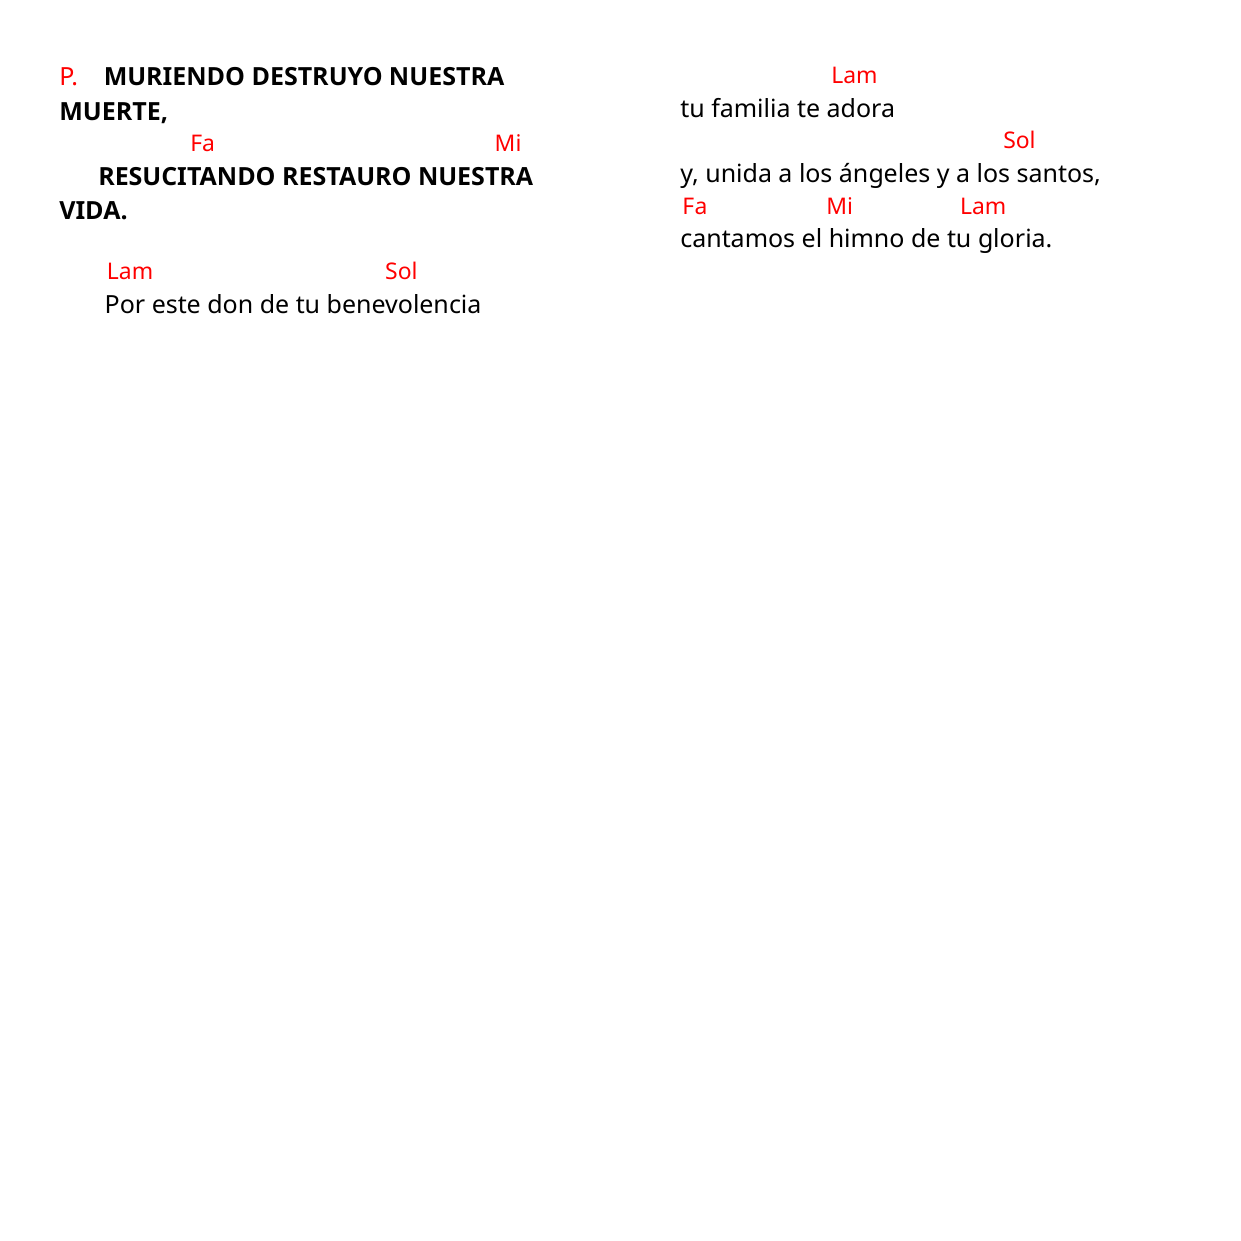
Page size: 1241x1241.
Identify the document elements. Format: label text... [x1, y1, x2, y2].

text P. MURIENDO DESTRUYO NUESTRA MUERTE, [59, 59, 605, 127]
text Lam Sol [59, 255, 605, 286]
text Por este don de tu benevolencia [59, 286, 605, 320]
text Sol [635, 124, 1181, 156]
text Fa Mi Lam [635, 190, 1181, 221]
text tu familia te adora [635, 90, 1181, 124]
text Fa Mi [59, 127, 605, 158]
text y, unida a los ángeles y a los santos, [635, 156, 1181, 190]
text Lam [635, 59, 1181, 90]
text RESUCITANDO RESTAURO NUESTRA VIDA. [59, 158, 605, 227]
text cantamos el himno de tu gloria. [635, 221, 1181, 255]
